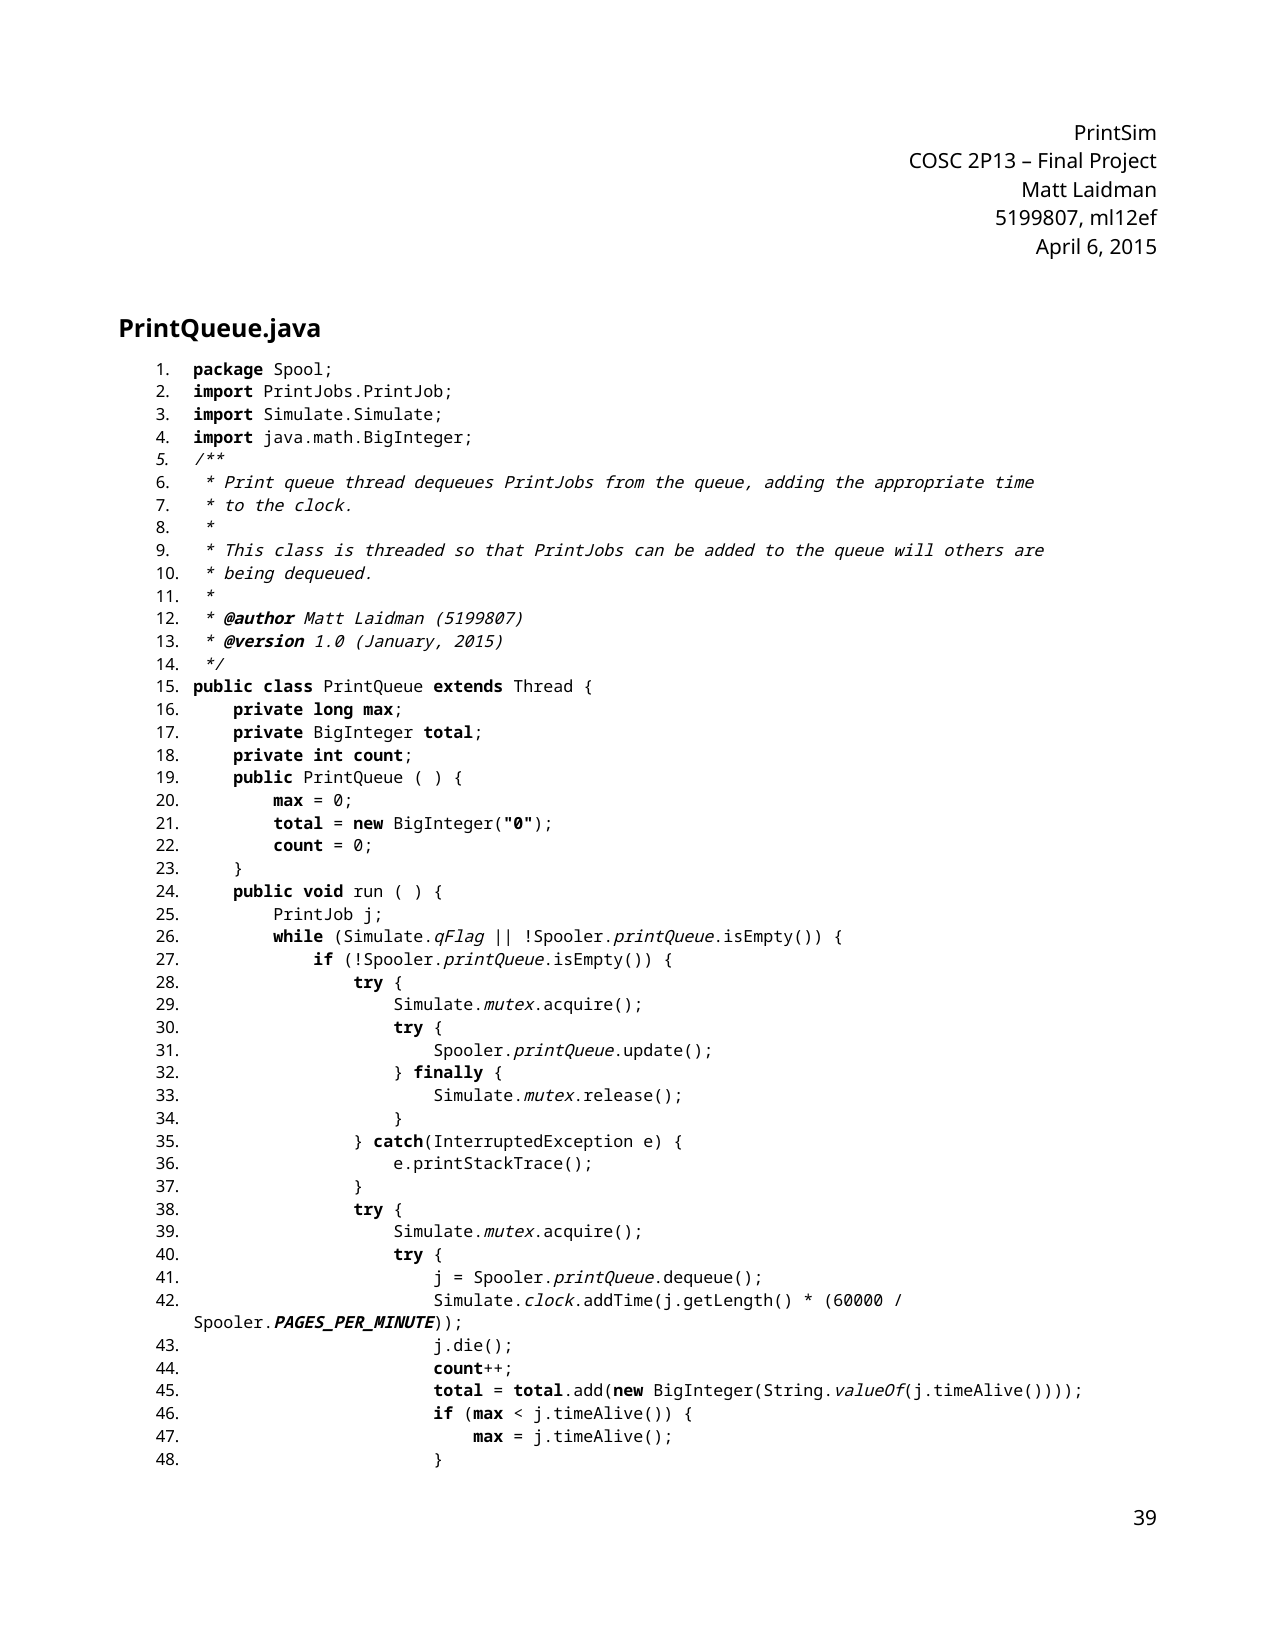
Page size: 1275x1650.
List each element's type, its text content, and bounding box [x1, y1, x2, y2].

list total = total.add(new BigInteger(String.valueOf(j.timeAlive()))); [156, 1379, 1157, 1402]
list private BigInteger total; [156, 721, 1157, 743]
list * @version 1.0 (January, 2015) [156, 630, 1157, 652]
list max = 0; [156, 789, 1157, 811]
list if (!Spooler.printQueue.isEmpty()) { [156, 948, 1157, 970]
list count = 0; [156, 834, 1157, 857]
list PrintJob j; [156, 902, 1157, 925]
list max = j.timeAlive(); [156, 1424, 1157, 1447]
list count++; [156, 1356, 1157, 1379]
list try { [156, 1197, 1157, 1220]
list * @author Matt Laidman (5199807) [156, 607, 1157, 630]
list while (Simulate.qFlag || !Spooler.printQueue.isEmpty()) { [156, 925, 1157, 948]
list public void run ( ) { [156, 879, 1157, 902]
list Simulate.clock.addTime(j.getLength() * (60000 / Spooler.PAGES_PER_MINUTE)); [156, 1288, 1157, 1334]
list * [156, 516, 1157, 539]
list Simulate.mutex.acquire(); [156, 1220, 1157, 1243]
list try { [156, 1016, 1157, 1038]
list Simulate.mutex.release(); [156, 1084, 1157, 1107]
list e.printStackTrace(); [156, 1152, 1157, 1175]
list * to the clock. [156, 493, 1157, 516]
list * This class is threaded so that PrintJobs can be added to the queue will others are [156, 539, 1157, 562]
list import Simulate.Simulate; [156, 403, 1157, 425]
list package Spool; [156, 357, 1157, 380]
list Spooler.printQueue.update(); [156, 1038, 1157, 1061]
list import java.math.BigInteger; [156, 425, 1157, 448]
list } finally { [156, 1061, 1157, 1084]
list Simulate.mutex.acquire(); [156, 993, 1157, 1016]
list } catch(InterruptedException e) { [156, 1129, 1157, 1152]
list j.die(); [156, 1334, 1157, 1356]
list } [156, 857, 1157, 879]
list try { [156, 1243, 1157, 1266]
subtitle PrintQueue.java [118, 311, 1157, 345]
list try { [156, 970, 1157, 993]
list if (max < j.timeAlive()) { [156, 1402, 1157, 1424]
list * [156, 584, 1157, 607]
list private long max; [156, 698, 1157, 721]
list * Print queue thread dequeues PrintJobs from the queue, adding the appropriate time [156, 471, 1157, 493]
list public PrintQueue ( ) { [156, 766, 1157, 789]
list private int count; [156, 743, 1157, 766]
list */ [156, 652, 1157, 675]
list import PrintJobs.PrintJob; [156, 380, 1157, 403]
list } [156, 1447, 1157, 1470]
list total = new BigInteger("0"); [156, 811, 1157, 834]
list } [156, 1175, 1157, 1197]
list /** [156, 448, 1157, 471]
list public class PrintQueue extends Thread { [156, 675, 1157, 698]
list j = Spooler.printQueue.dequeue(); [156, 1266, 1157, 1288]
list } [156, 1107, 1157, 1129]
list * being dequeued. [156, 562, 1157, 584]
